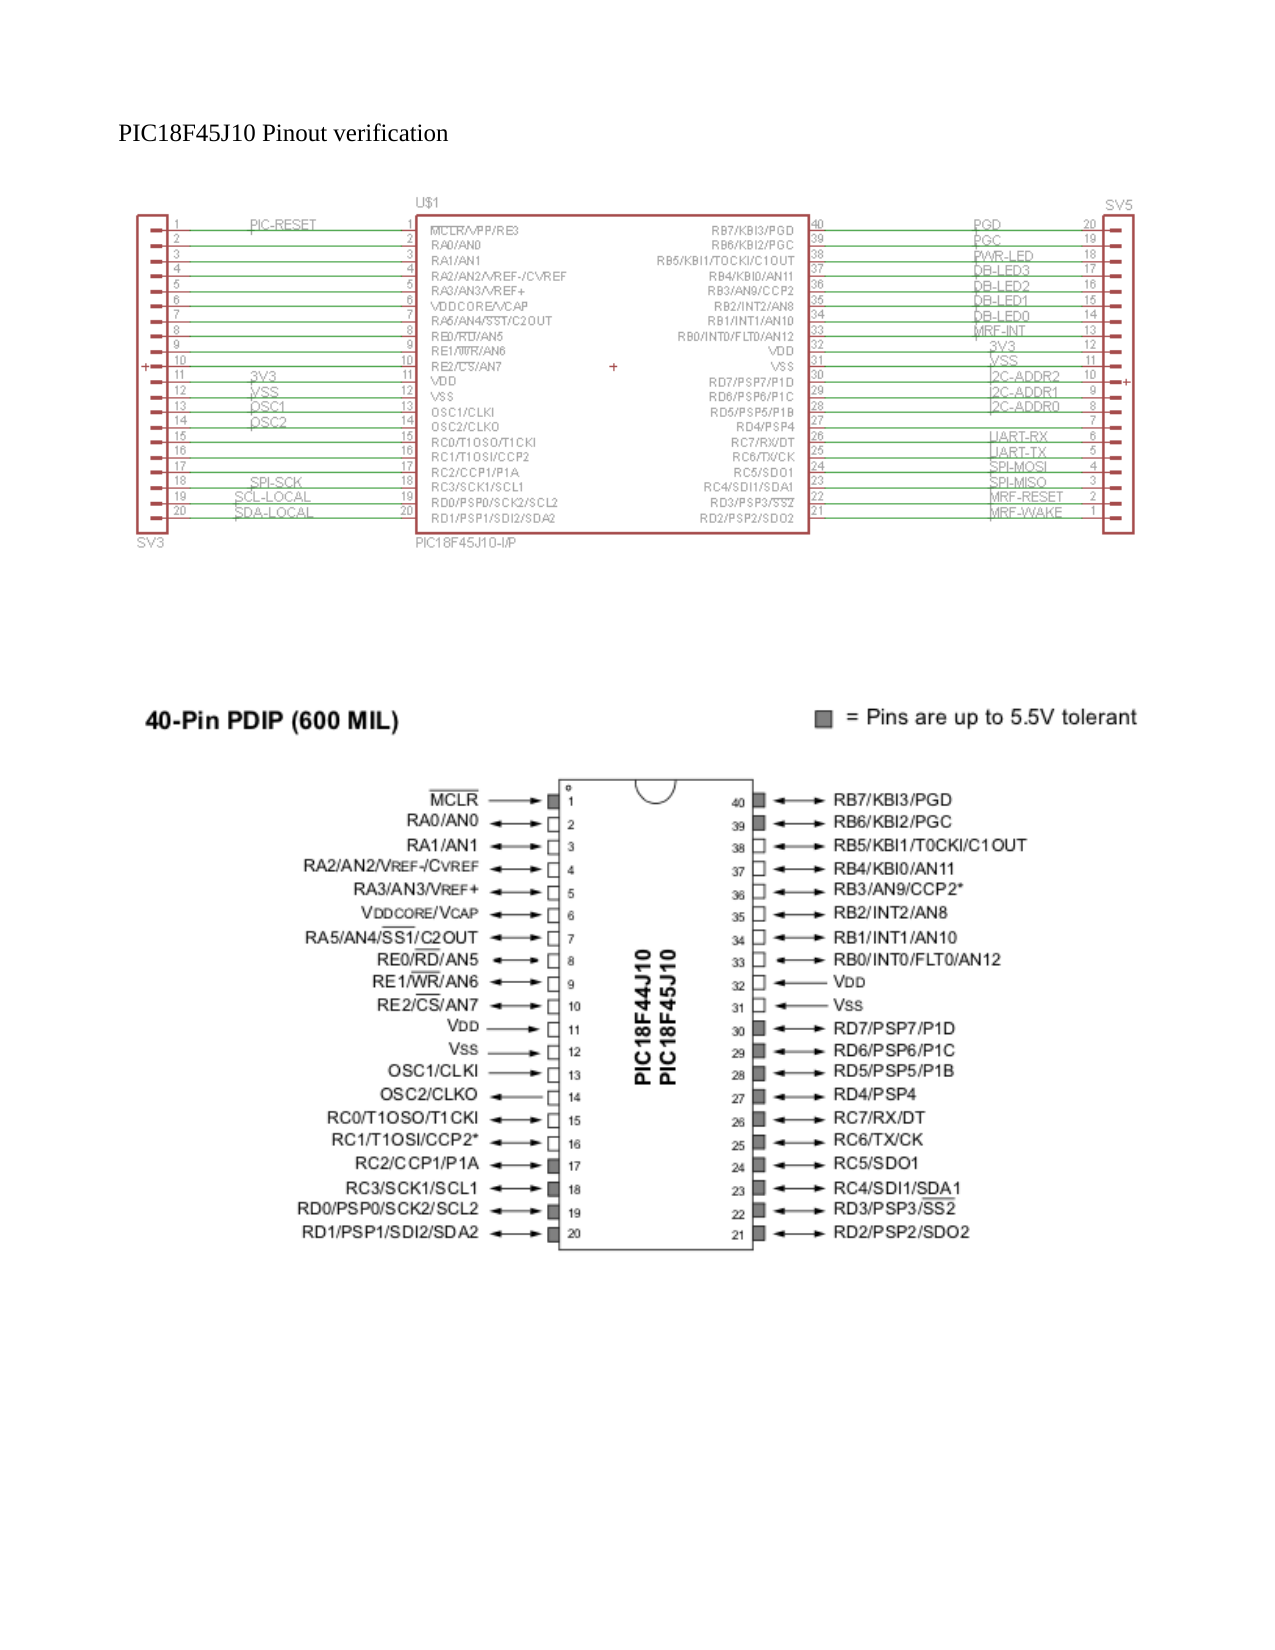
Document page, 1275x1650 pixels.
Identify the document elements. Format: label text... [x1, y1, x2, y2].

text PIC18F45J10 Pinout verification [118, 118, 1157, 147]
picture [118, 175, 1157, 553]
picture [130, 699, 1145, 1268]
